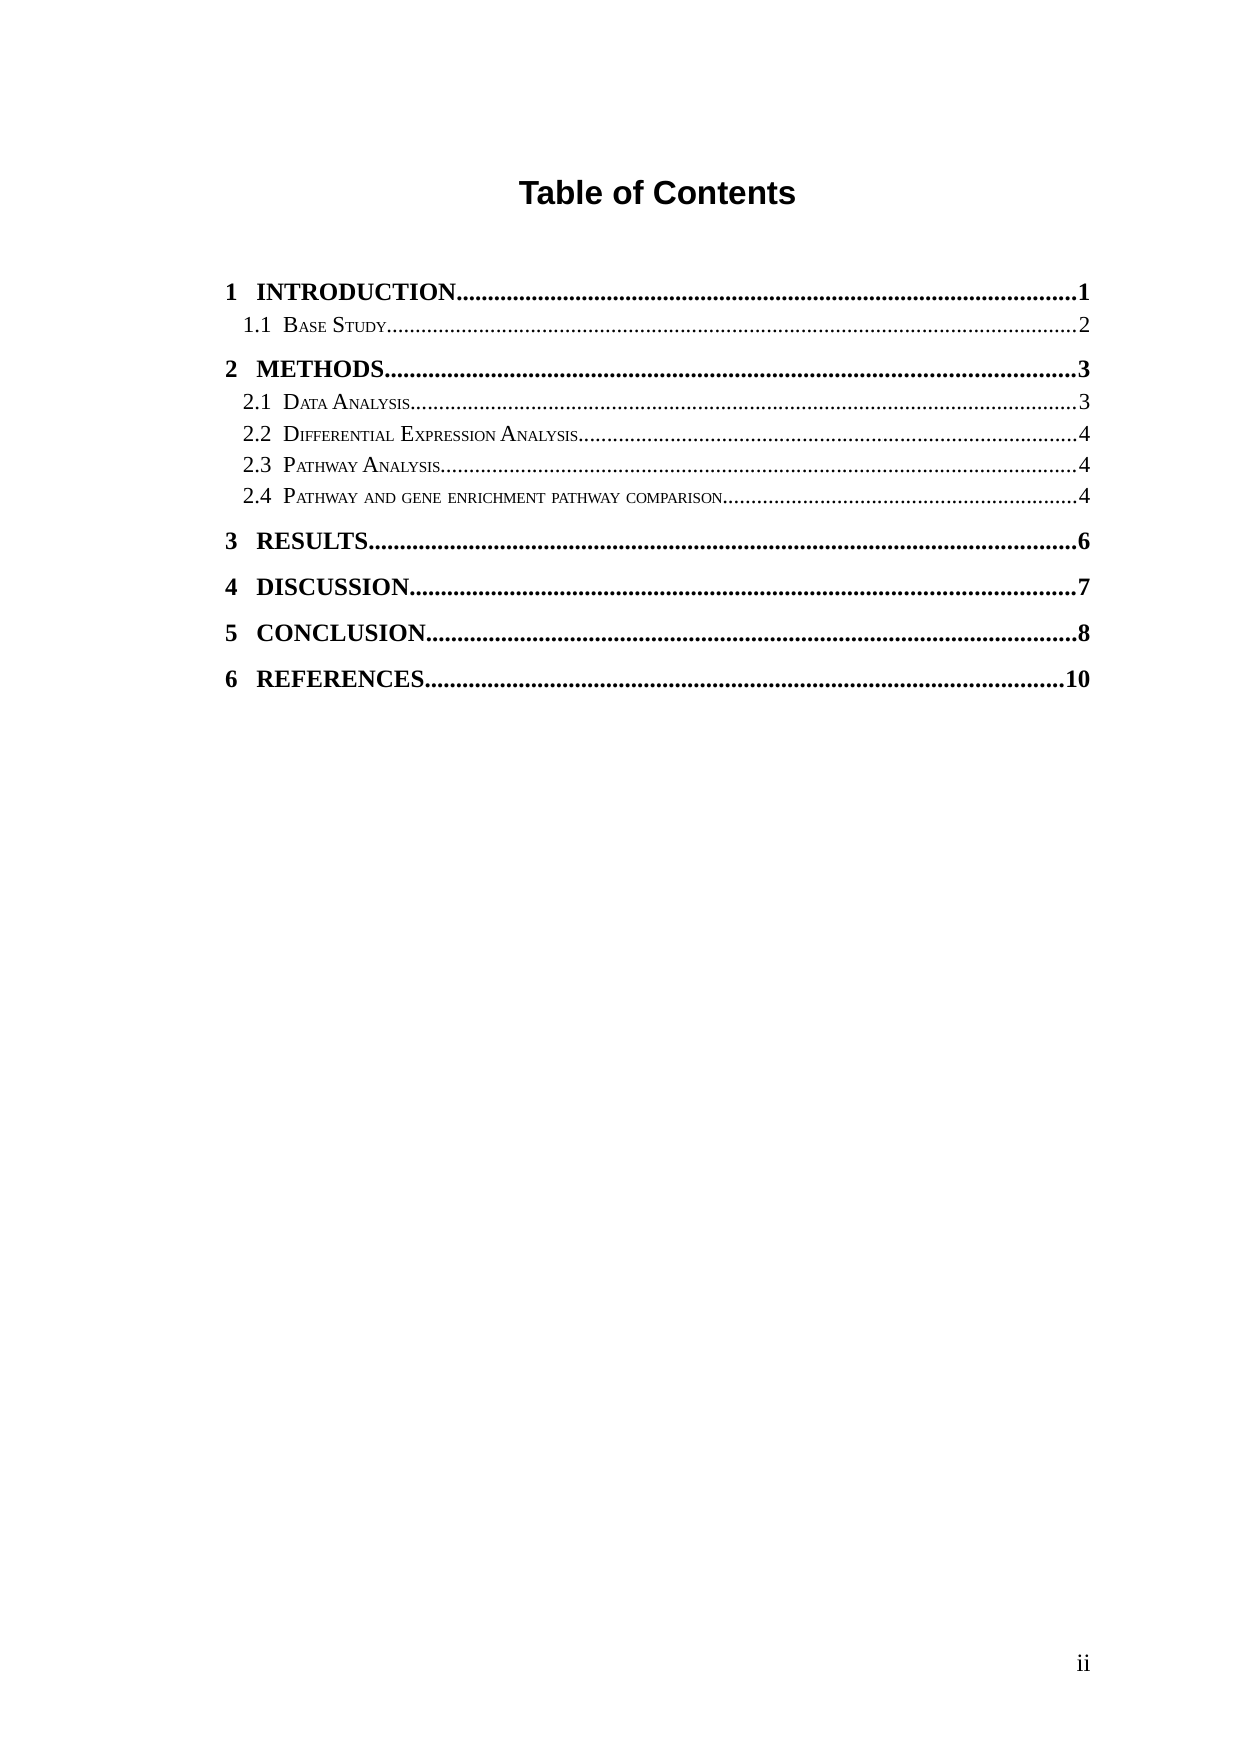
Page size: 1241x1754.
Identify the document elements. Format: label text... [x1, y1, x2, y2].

text 5 Conclusion 8 [225, 619, 1090, 647]
text 2.1 Data Analysis 3 [243, 389, 1090, 414]
text 6 References 10 [225, 665, 1090, 693]
text 1.1 Base Study 2 [243, 312, 1090, 337]
text 2 Methods 3 [225, 355, 1090, 383]
text 3 Results 6 [225, 527, 1090, 555]
text 2.2 Differential Expression Analysis 4 [243, 421, 1090, 446]
subtitle Table of Contents [225, 175, 1090, 212]
text 4 Discussion 7 [225, 573, 1090, 601]
text 2.4 Pathway and gene enrichment pathway comparison 4 [243, 483, 1090, 509]
text 1 Introduction 1 [225, 278, 1090, 306]
text 2.3 Pathway Analysis 4 [243, 452, 1090, 477]
